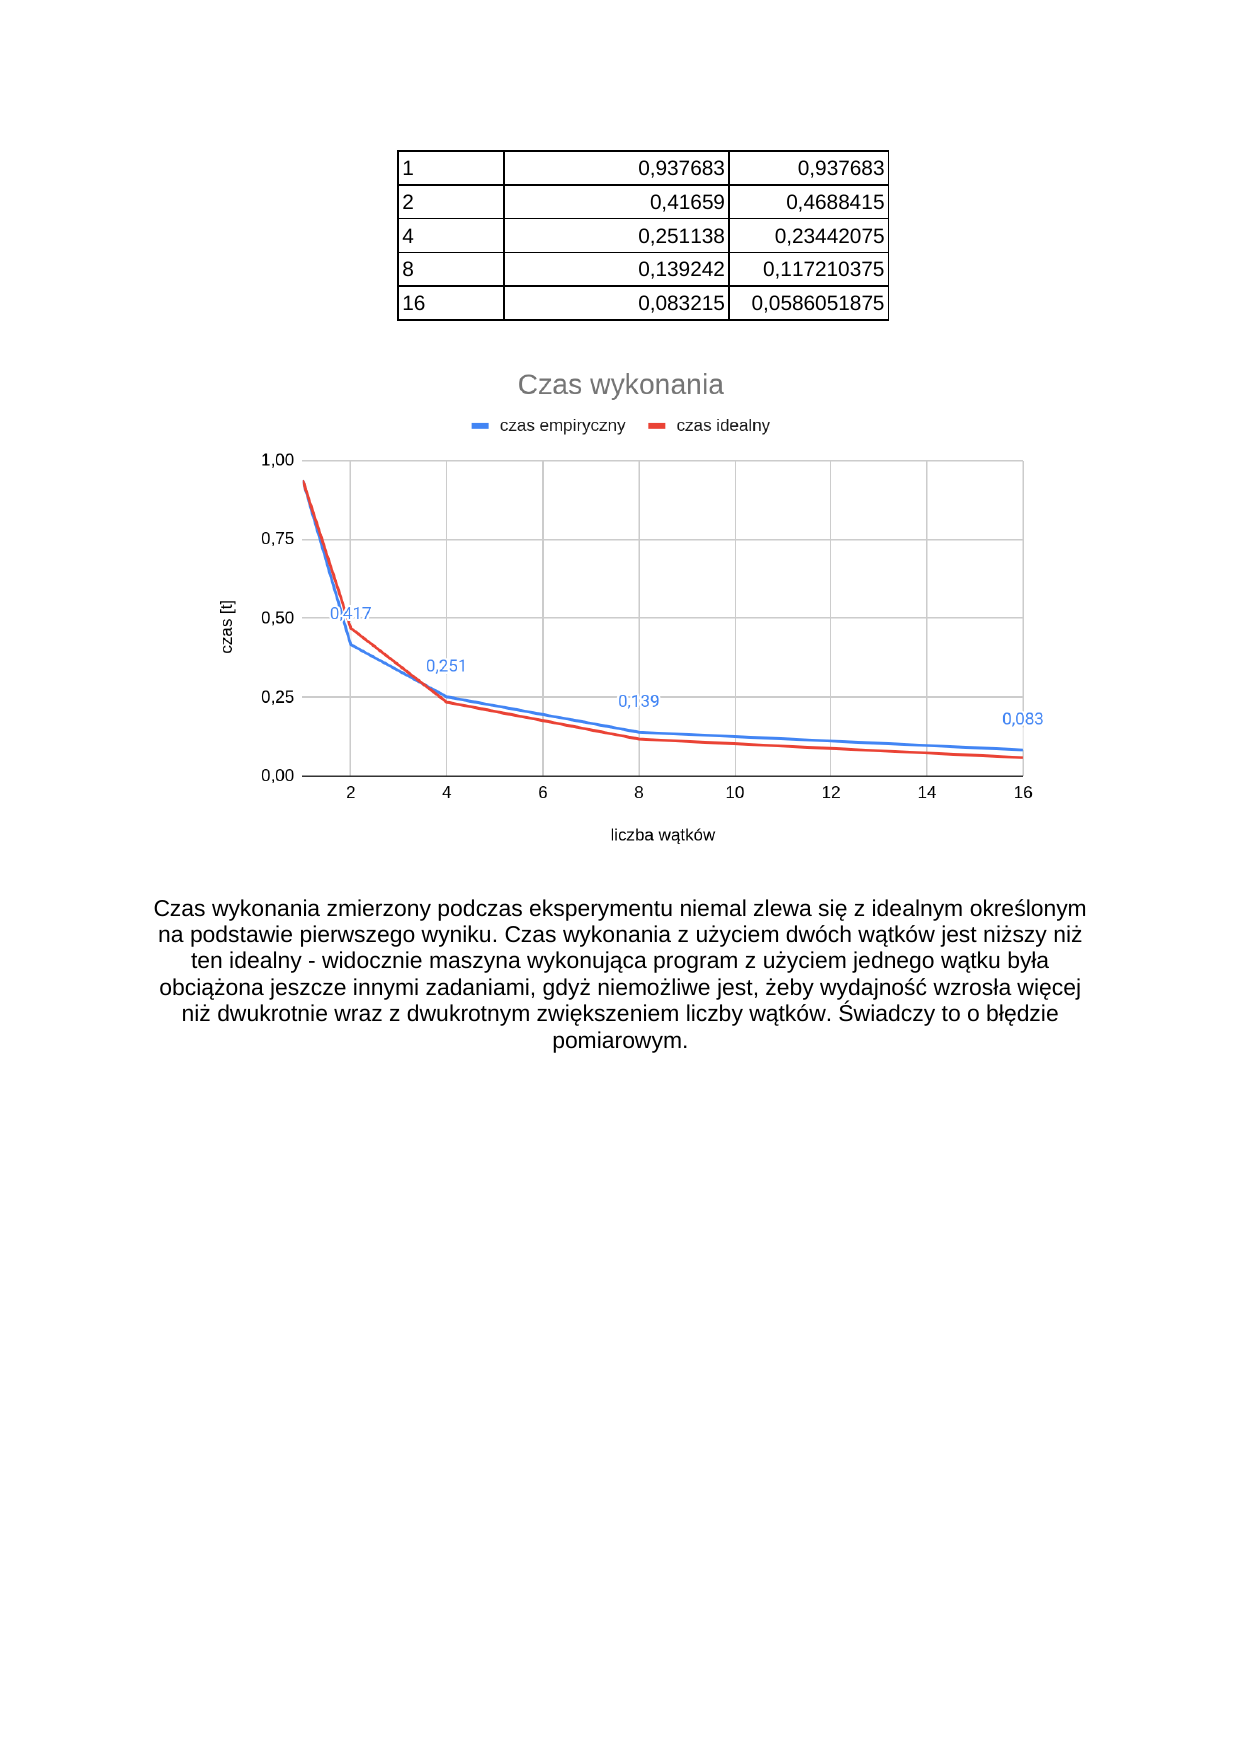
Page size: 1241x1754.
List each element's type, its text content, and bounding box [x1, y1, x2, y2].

table_cell 0,937683 [505, 152, 728, 184]
table_cell 0,41659 [505, 186, 728, 218]
table_cell 0,083215 [505, 287, 728, 319]
table_cell 0,117210375 [730, 253, 888, 285]
table_cell 0,23442075 [730, 219, 888, 252]
table_cell 4 [399, 219, 503, 252]
table_cell 0,251138 [505, 219, 728, 252]
table_cell 0,937683 [730, 152, 888, 184]
table_cell 0,139242 [505, 253, 728, 285]
table_cell 1 [399, 152, 503, 184]
table_cell 16 [399, 287, 503, 319]
table_cell 8 [399, 253, 503, 285]
table_cell 0,4688415 [730, 186, 888, 218]
table_cell 0,0586051875 [730, 287, 888, 319]
table_cell 2 [399, 186, 503, 218]
picture [192, 345, 1049, 870]
text Czas wykonania zmierzony podczas eksperymentu niemal zlewa się z idealnym określonym na podstawie pierwszego wyniku. Czas wykonania z użyciem dwóch wątków jest niższy niż ten idealny - widocznie maszyna wykonująca program z użyciem jednego wątku była obciążona jeszcze innymi zadaniami, gdyż niemożliwe jest, żeby wydajność wzrosła więcej niż dwukrotnie wraz z dwukrotnym zwiększeniem liczby wątków. Świadczy to o błędzie pomiarowym. [150, 895, 1090, 1053]
